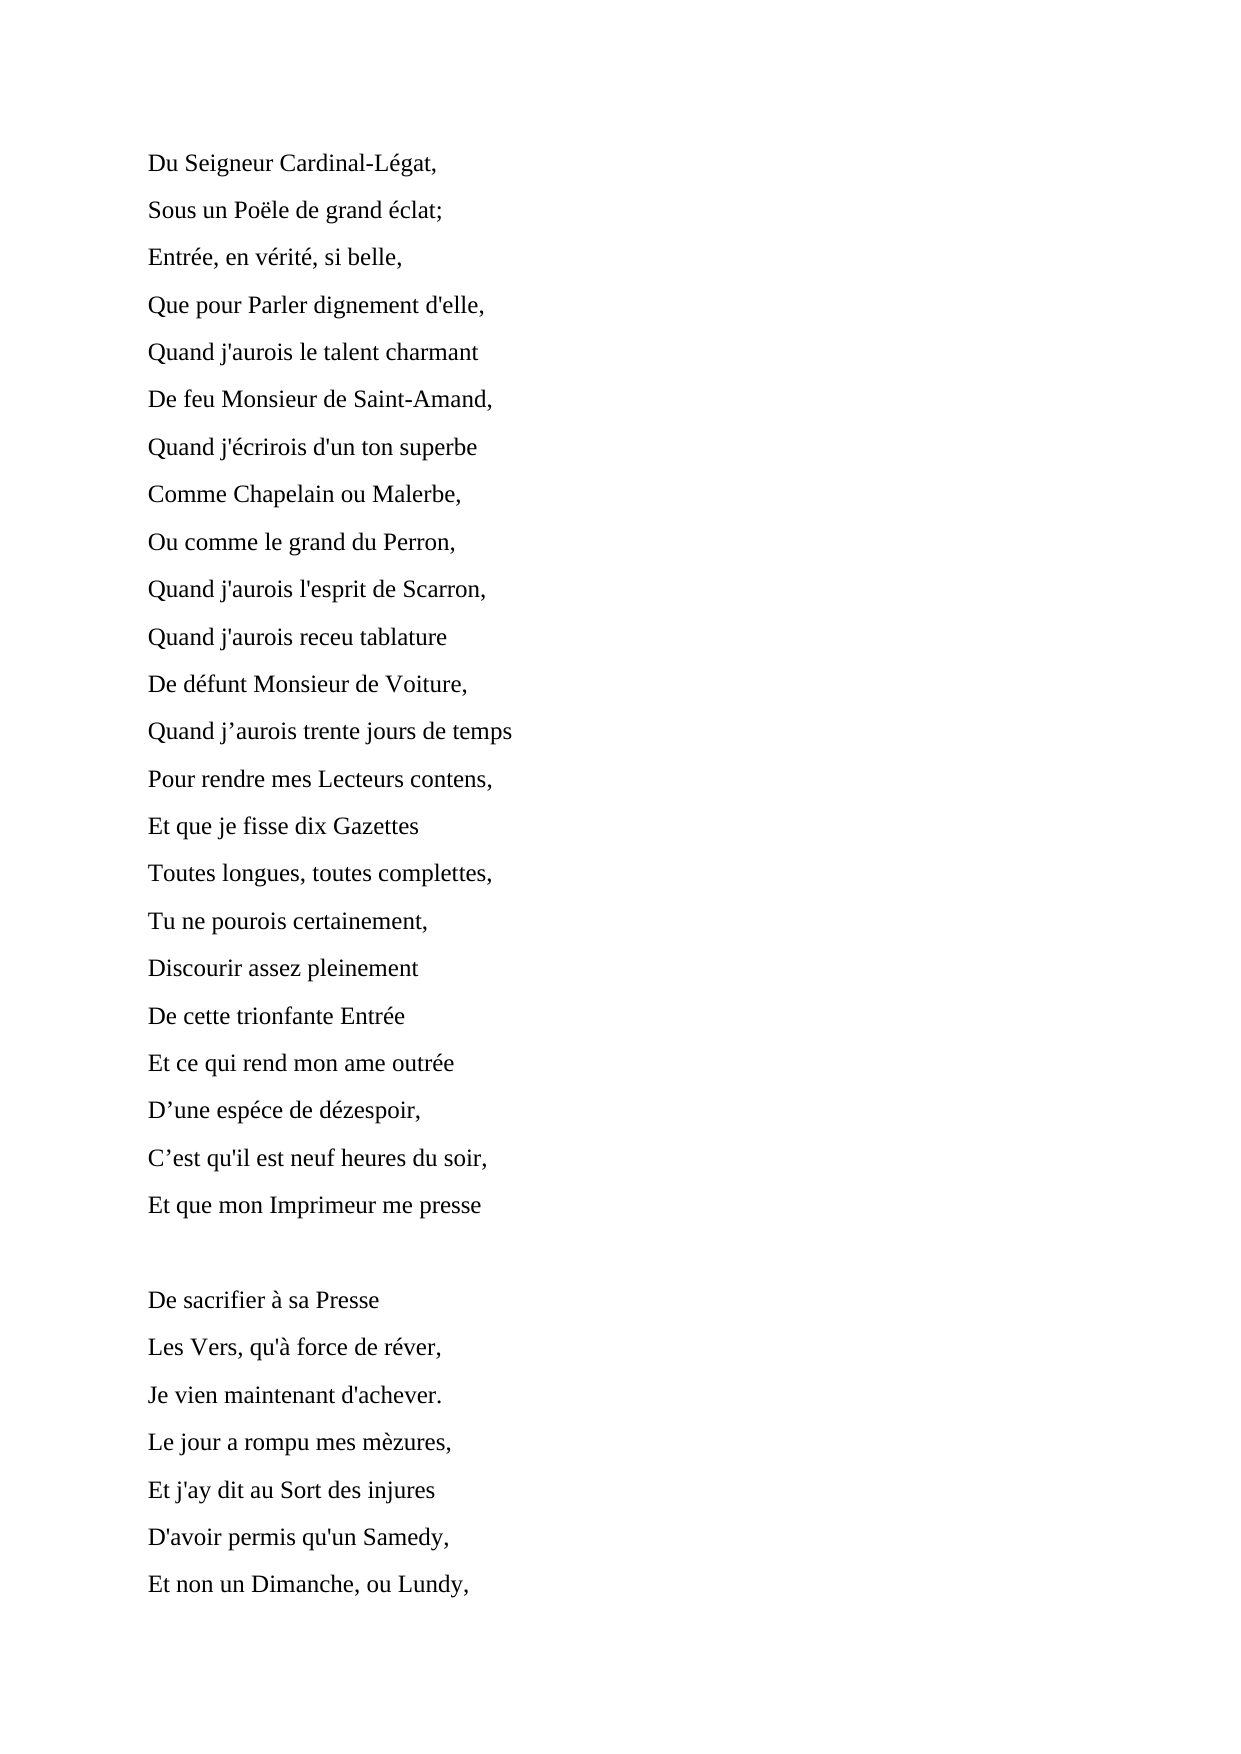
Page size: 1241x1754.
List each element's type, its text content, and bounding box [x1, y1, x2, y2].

text Les Vers, qu'à force de réver, [148, 1332, 1093, 1361]
text Et j'ay dit au Sort des injures [148, 1475, 1093, 1503]
text De sacrifier à sa Presse [148, 1285, 1093, 1314]
text C’est qu'il est neuf heures du soir, [148, 1143, 1093, 1172]
text Tu ne pourois certainement, [148, 906, 1093, 935]
text D'avoir permis qu'un Samedy, [148, 1522, 1093, 1551]
text Du Seigneur Cardinal-Légat, [148, 148, 1093, 176]
text Discourir assez pleinement [148, 953, 1093, 982]
text Quand j'écrirois d'un ton superbe [148, 432, 1093, 461]
text De feu Monsieur de Saint-Amand, [148, 384, 1093, 413]
text Je vien maintenant d'achever. [148, 1380, 1093, 1409]
text Quand j'aurois l'esprit de Scarron, [148, 574, 1093, 603]
text Et que je fisse dix Gazettes [148, 811, 1093, 840]
text D’une espéce de dézespoir, [148, 1096, 1093, 1124]
text Quand j'aurois le talent charmant [148, 337, 1093, 366]
text Et que mon Imprimeur me presse [148, 1190, 1093, 1219]
text Quand j'aurois receu tablature [148, 622, 1093, 650]
text Et ce qui rend mon ame outrée [148, 1048, 1093, 1077]
text Sous un Poële de grand éclat; [148, 195, 1093, 224]
text Comme Chapelain ou Malerbe, [148, 479, 1093, 508]
text Le jour a rompu mes mèzures, [148, 1427, 1093, 1456]
text De défunt Monsieur de Voiture, [148, 669, 1093, 698]
text Pour rendre mes Lecteurs contens, [148, 764, 1093, 792]
text Quand j’aurois trente jours de temps [148, 716, 1093, 745]
text Et non un Dimanche, ou Lundy, [148, 1569, 1093, 1598]
text De cette trionfante Entrée [148, 1001, 1093, 1029]
text Que pour Parler dignement d'elle, [148, 290, 1093, 318]
text Entrée, en vérité, si belle, [148, 242, 1093, 271]
text Ou comme le grand du Perron, [148, 527, 1093, 556]
text Toutes longues, toutes complettes, [148, 858, 1093, 887]
